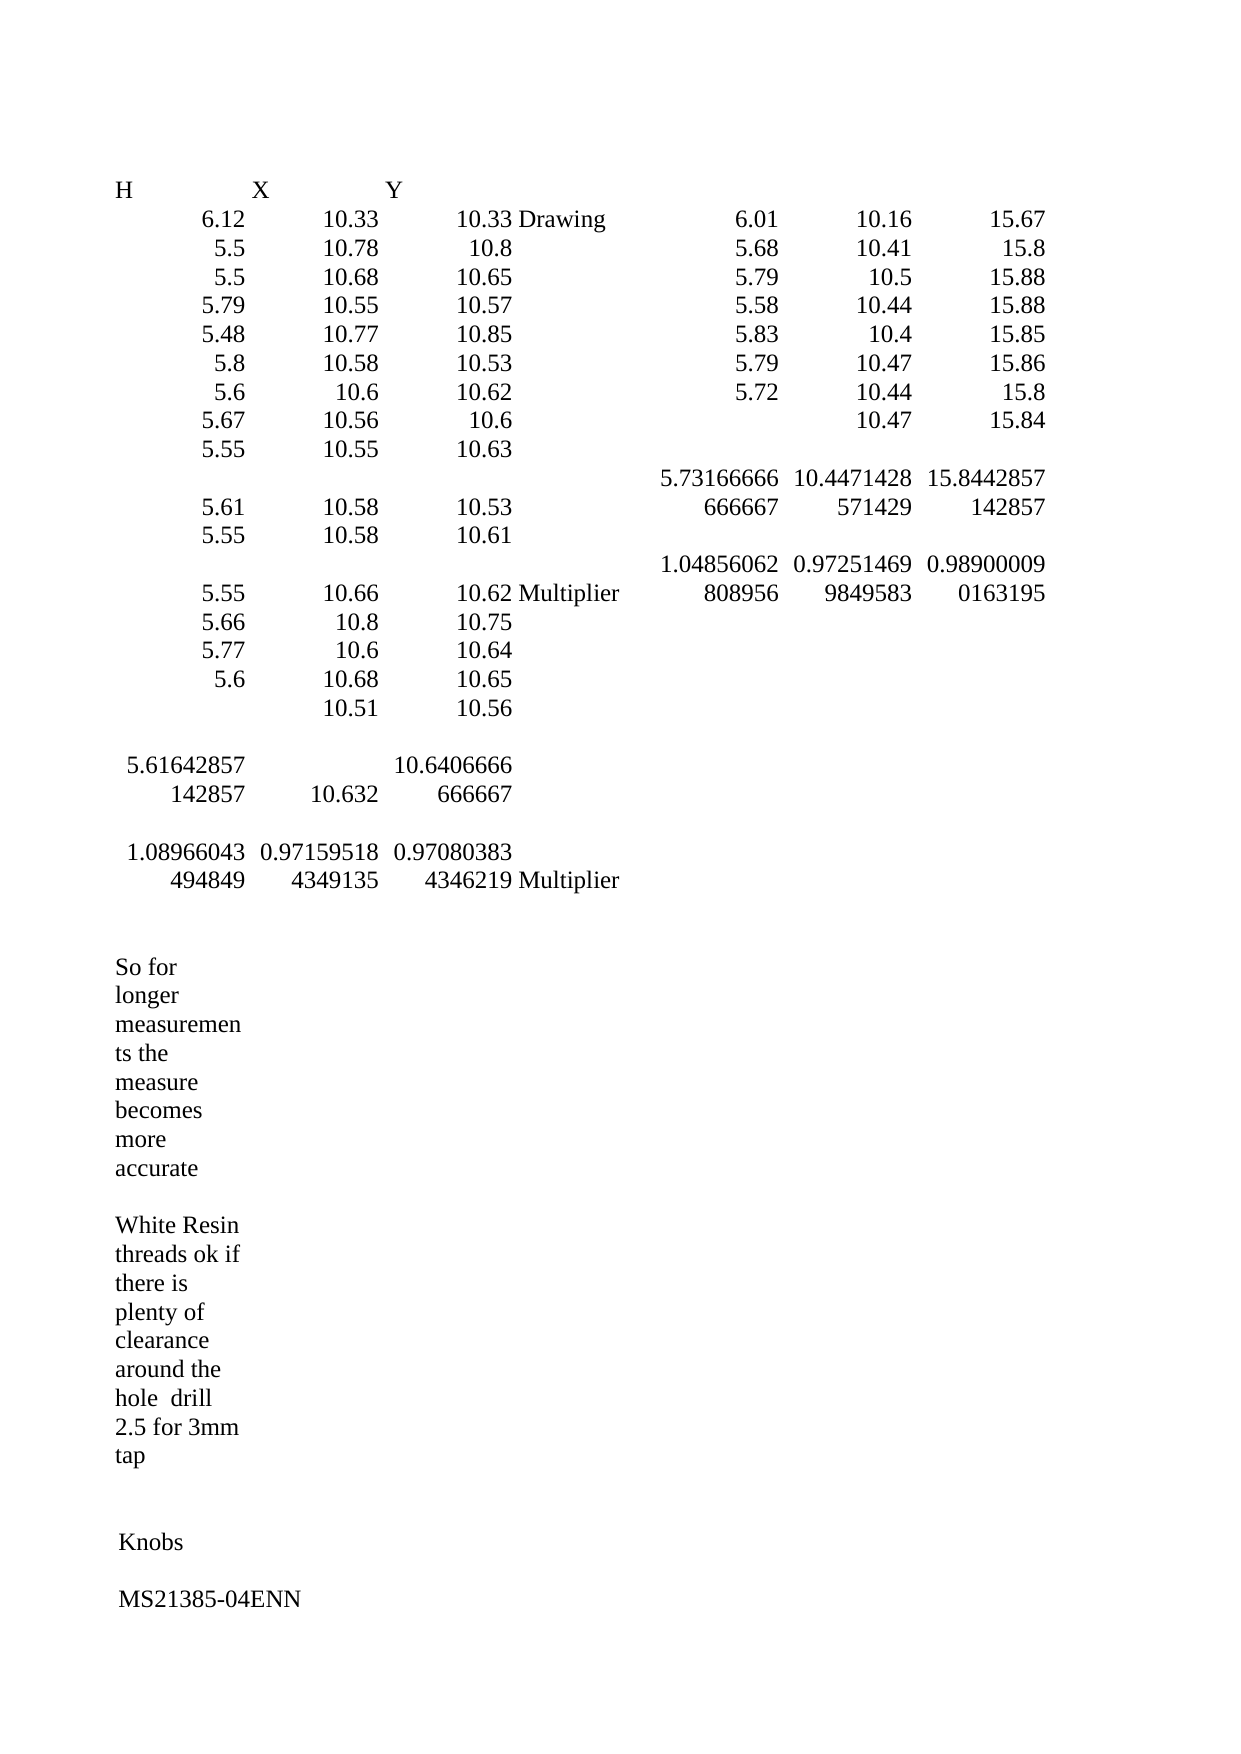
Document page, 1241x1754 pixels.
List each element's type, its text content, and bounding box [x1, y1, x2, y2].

table_cell [915, 1211, 1048, 1469]
table_cell 5.55 [112, 434, 248, 463]
table_cell [915, 434, 1048, 463]
table_cell 10.47 [782, 406, 915, 434]
table_cell 0.971595184349135 [248, 837, 382, 894]
table_cell 10.53 [382, 348, 515, 377]
table_cell 10.58 [248, 348, 382, 377]
table_cell [782, 722, 915, 751]
table_cell 5.61642857142857 [112, 751, 248, 808]
table_cell 15.88 [915, 291, 1048, 319]
table_cell [915, 837, 1048, 894]
table_cell [382, 808, 515, 837]
table_cell [915, 952, 1048, 1182]
table_cell [915, 521, 1048, 549]
table_cell 5.58 [648, 291, 782, 319]
table_cell [515, 521, 648, 549]
table_cell [382, 923, 515, 952]
table_cell 10.6 [248, 636, 382, 664]
table_cell 5.5 [112, 233, 248, 262]
table_cell [515, 1182, 648, 1211]
table_cell 10.44 [782, 377, 915, 406]
table_cell [782, 636, 915, 664]
table_cell 15.84 [915, 406, 1048, 434]
table_cell 10.632 [248, 751, 382, 808]
table_cell 10.63 [382, 434, 515, 463]
table_cell [648, 722, 782, 751]
table_cell 10.58 [248, 463, 382, 521]
table_cell [782, 664, 915, 693]
table_cell 1.04856062808956 [648, 549, 782, 607]
text Knobs [118, 1527, 1122, 1556]
table_cell [515, 348, 648, 377]
table_cell 15.85 [915, 319, 1048, 348]
table_cell [515, 434, 648, 463]
table_cell [515, 463, 648, 521]
table_cell [782, 751, 915, 808]
table_cell 5.77 [112, 636, 248, 664]
table_cell 10.62 [382, 549, 515, 607]
table_cell [112, 923, 248, 952]
table_cell 10.56 [248, 406, 382, 434]
table_cell 0.970803834346219 [382, 837, 515, 894]
table_cell 10.41 [782, 233, 915, 262]
table_cell [782, 1182, 915, 1211]
table_cell 10.68 [248, 664, 382, 693]
table_cell [248, 923, 382, 952]
table_cell [112, 722, 248, 751]
table_cell [515, 808, 648, 837]
table_header [648, 176, 782, 204]
table_cell [248, 808, 382, 837]
table_cell [515, 923, 648, 952]
table_cell [782, 894, 915, 923]
table_cell [382, 952, 515, 1182]
table_header Y [382, 176, 515, 204]
table_cell 10.33 [248, 204, 382, 233]
table_cell [782, 693, 915, 722]
table_cell [112, 1182, 248, 1211]
table_cell 10.85 [382, 319, 515, 348]
table_header [515, 176, 648, 204]
table_cell [515, 751, 648, 808]
table_cell [248, 1182, 382, 1211]
table_cell [112, 693, 248, 722]
table_cell [648, 923, 782, 952]
table_cell 15.8 [915, 377, 1048, 406]
table_cell 10.5 [782, 262, 915, 291]
table_cell [515, 894, 648, 923]
table_cell 10.6406666666667 [382, 751, 515, 808]
table_header [782, 176, 915, 204]
table_cell 5.48 [112, 319, 248, 348]
table_cell 0.972514699849583 [782, 549, 915, 607]
table_cell [782, 521, 915, 549]
table_cell [515, 636, 648, 664]
table_cell [648, 521, 782, 549]
table_cell 15.8 [915, 233, 1048, 262]
table_cell 5.79 [648, 262, 782, 291]
table_cell [648, 406, 782, 434]
table_cell [915, 1182, 1048, 1211]
table_cell 5.61 [112, 463, 248, 521]
table_cell 5.79 [648, 348, 782, 377]
table_cell 10.6 [248, 377, 382, 406]
table_cell [648, 751, 782, 808]
table_cell [782, 434, 915, 463]
table_cell 15.86 [915, 348, 1048, 377]
table_cell [915, 693, 1048, 722]
table_cell [915, 894, 1048, 923]
table_cell [915, 664, 1048, 693]
table_cell 10.16 [782, 204, 915, 233]
table_cell [112, 894, 248, 923]
table_cell 10.66 [248, 549, 382, 607]
table_cell [382, 1211, 515, 1469]
table_cell [515, 693, 648, 722]
table_cell [515, 319, 648, 348]
table_cell 5.72 [648, 377, 782, 406]
table_cell 5.67 [112, 406, 248, 434]
table_cell [382, 894, 515, 923]
table_cell 10.55 [248, 434, 382, 463]
table_cell [915, 808, 1048, 837]
table_cell [248, 952, 382, 1182]
table_cell 10.68 [248, 262, 382, 291]
table_cell 5.55 [112, 521, 248, 549]
table_cell 5.8 [112, 348, 248, 377]
table_cell 15.88 [915, 262, 1048, 291]
table_cell 5.6 [112, 664, 248, 693]
table_cell [382, 1182, 515, 1211]
table_cell 10.61 [382, 521, 515, 549]
table_cell [515, 233, 648, 262]
table_cell [515, 406, 648, 434]
table_cell [782, 923, 915, 952]
table_cell 10.53 [382, 463, 515, 521]
table_cell [782, 607, 915, 636]
table_cell Multiplier [515, 549, 648, 607]
table_cell 5.5 [112, 262, 248, 291]
table_cell 10.56 [382, 693, 515, 722]
table_cell 5.83 [648, 319, 782, 348]
table_cell [648, 636, 782, 664]
table_cell [915, 722, 1048, 751]
table_header H [112, 176, 248, 204]
table_cell [515, 952, 648, 1182]
table_cell [782, 837, 915, 894]
table_cell 10.47 [782, 348, 915, 377]
table_cell 15.67 [915, 204, 1048, 233]
table_cell 6.01 [648, 204, 782, 233]
table_cell [648, 693, 782, 722]
table_cell [382, 722, 515, 751]
table_cell [112, 808, 248, 837]
table_cell [515, 1211, 648, 1469]
table_cell 10.4 [782, 319, 915, 348]
table_cell [648, 894, 782, 923]
table_cell 10.6 [382, 406, 515, 434]
table_cell [648, 664, 782, 693]
table_cell 10.58 [248, 521, 382, 549]
table_cell [515, 262, 648, 291]
table_cell 10.64 [382, 636, 515, 664]
table_cell 10.65 [382, 664, 515, 693]
table_cell [515, 291, 648, 319]
table_cell 10.51 [248, 693, 382, 722]
table_cell 10.8 [248, 607, 382, 636]
table_cell [915, 751, 1048, 808]
table_cell 10.75 [382, 607, 515, 636]
table_cell [248, 722, 382, 751]
table_cell [515, 722, 648, 751]
table_cell Drawing [515, 204, 648, 233]
table_cell [515, 607, 648, 636]
table_cell [648, 607, 782, 636]
table_cell 10.8 [382, 233, 515, 262]
table_cell White Resin threads ok if there is plenty of clearance around the hole drill 2.5 for 3mm tap [112, 1211, 248, 1469]
table_cell [515, 664, 648, 693]
table_cell 10.55 [248, 291, 382, 319]
table_cell [648, 434, 782, 463]
table_header [915, 176, 1048, 204]
table_cell 5.68 [648, 233, 782, 262]
table_cell 6.12 [112, 204, 248, 233]
table_cell 5.79 [112, 291, 248, 319]
table_cell [248, 1211, 382, 1469]
table_cell [648, 1182, 782, 1211]
table_cell [515, 377, 648, 406]
table_cell [248, 894, 382, 923]
table_cell 10.77 [248, 319, 382, 348]
table_cell 5.6 [112, 377, 248, 406]
table_cell [648, 952, 782, 1182]
table_cell 5.66 [112, 607, 248, 636]
table_cell [915, 607, 1048, 636]
table_cell [782, 1211, 915, 1469]
table_cell 10.33 [382, 204, 515, 233]
table_header X [248, 176, 382, 204]
text MS21385-04ENN [118, 1584, 1122, 1613]
table_cell 10.65 [382, 262, 515, 291]
table_cell [648, 808, 782, 837]
table_cell [915, 636, 1048, 664]
table_cell 10.78 [248, 233, 382, 262]
table_cell 5.55 [112, 549, 248, 607]
table_cell 10.44 [782, 291, 915, 319]
table_cell [915, 923, 1048, 952]
table_cell Multiplier [515, 837, 648, 894]
table_cell [648, 837, 782, 894]
table_cell 10.4471428571429 [782, 463, 915, 521]
table_cell 0.989000090163195 [915, 549, 1048, 607]
table_cell [782, 808, 915, 837]
table_cell [782, 952, 915, 1182]
table_cell [648, 1211, 782, 1469]
table_cell 1.08966043494849 [112, 837, 248, 894]
table_cell 10.57 [382, 291, 515, 319]
table_cell 10.62 [382, 377, 515, 406]
table_cell 5.73166666666667 [648, 463, 782, 521]
table_cell 15.8442857142857 [915, 463, 1048, 521]
table_cell So for longer measurements the measure becomes more accurate [112, 952, 248, 1182]
